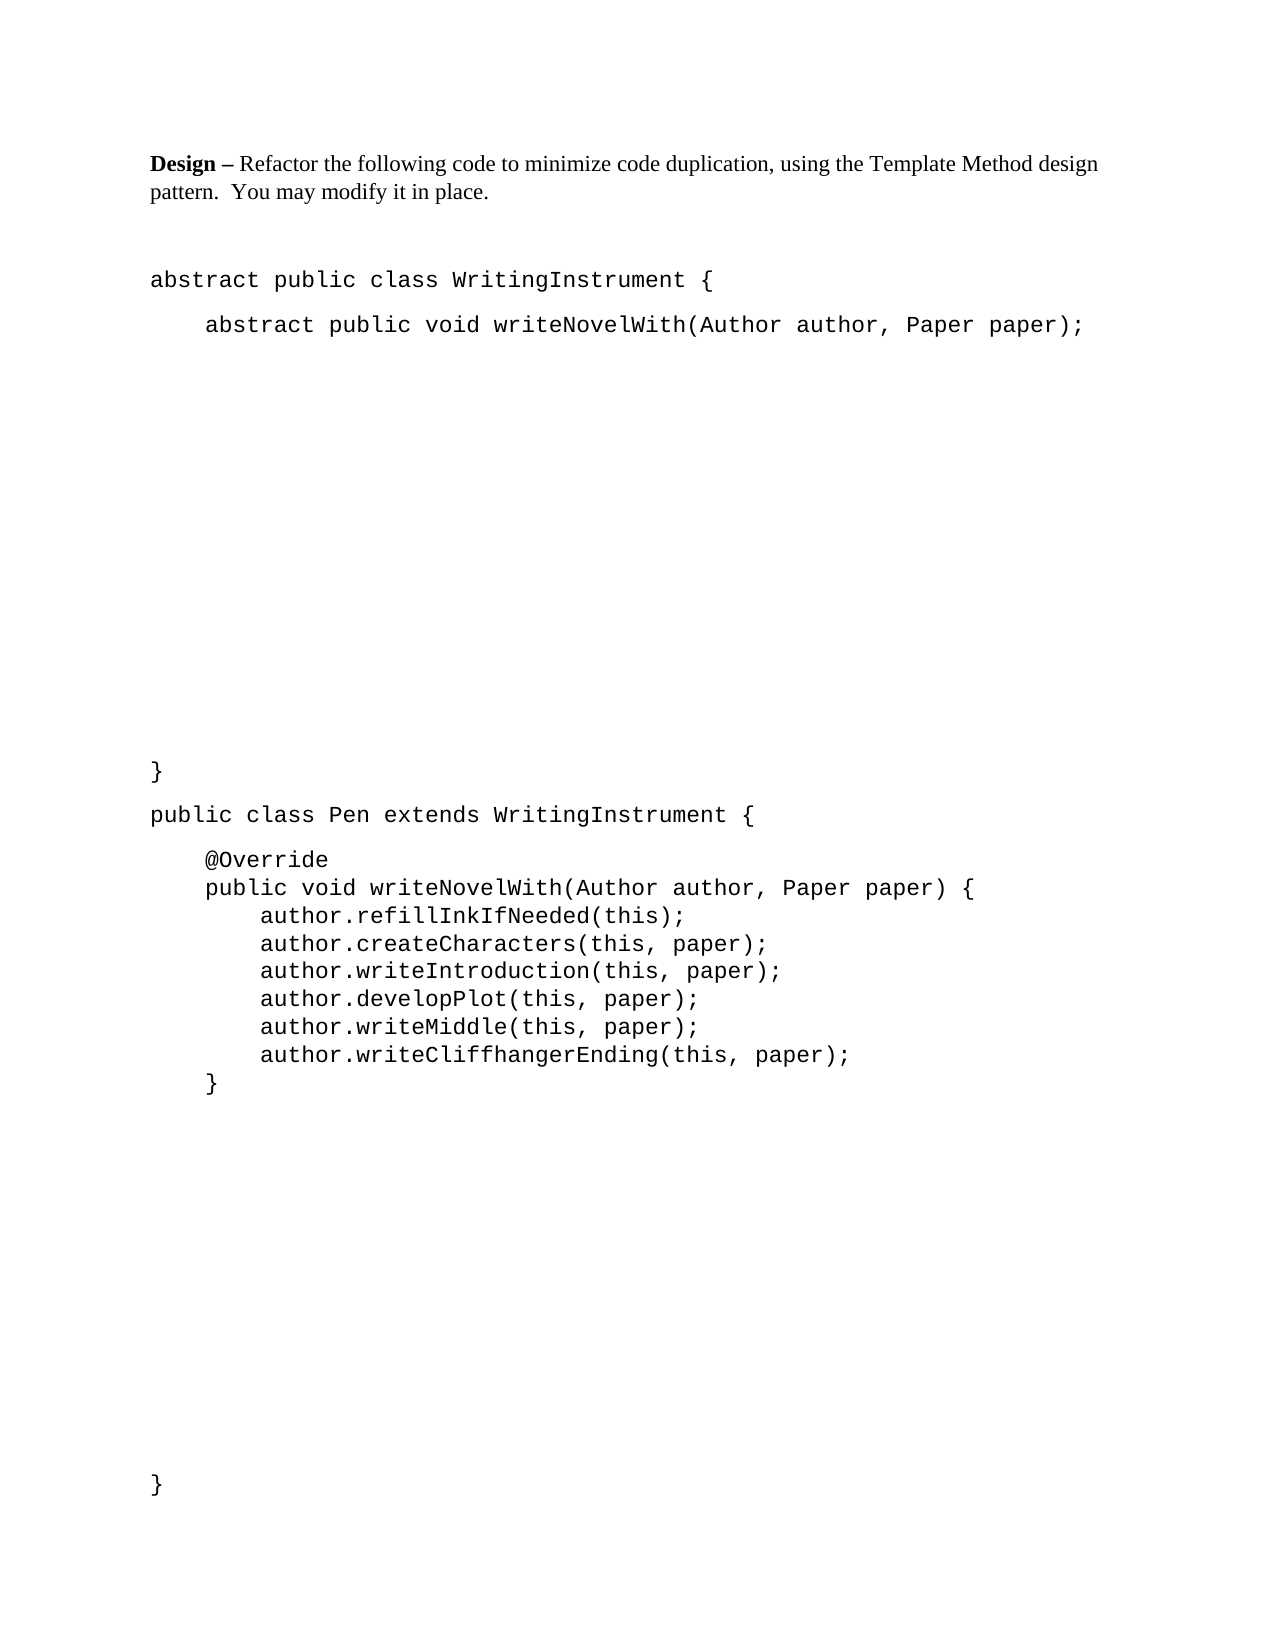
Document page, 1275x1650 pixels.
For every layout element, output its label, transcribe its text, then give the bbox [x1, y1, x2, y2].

text Design – Refactor the following code to minimize code duplication, using the Template Method design pattern. You may modify it in place. [150, 150, 1125, 205]
text abstract public class WritingInstrument { [150, 269, 1125, 294]
text @Override public void writeNovelWith(Author author, Paper paper) { author.refillInkIfNeeded(this); author.createCharacters(this, paper); author.writeIntroduction(this, paper); author.developPlot(this, paper); author.writeMiddle(this, paper); author.writeCliffhangerEnding(this, paper); } [150, 848, 1125, 1097]
text abstract public void writeNovelWith(Author author, Paper paper); [150, 313, 1125, 339]
text } [150, 759, 1125, 785]
text public class Pen extends WritingInstrument { [150, 804, 1125, 829]
text } [150, 1473, 1125, 1499]
